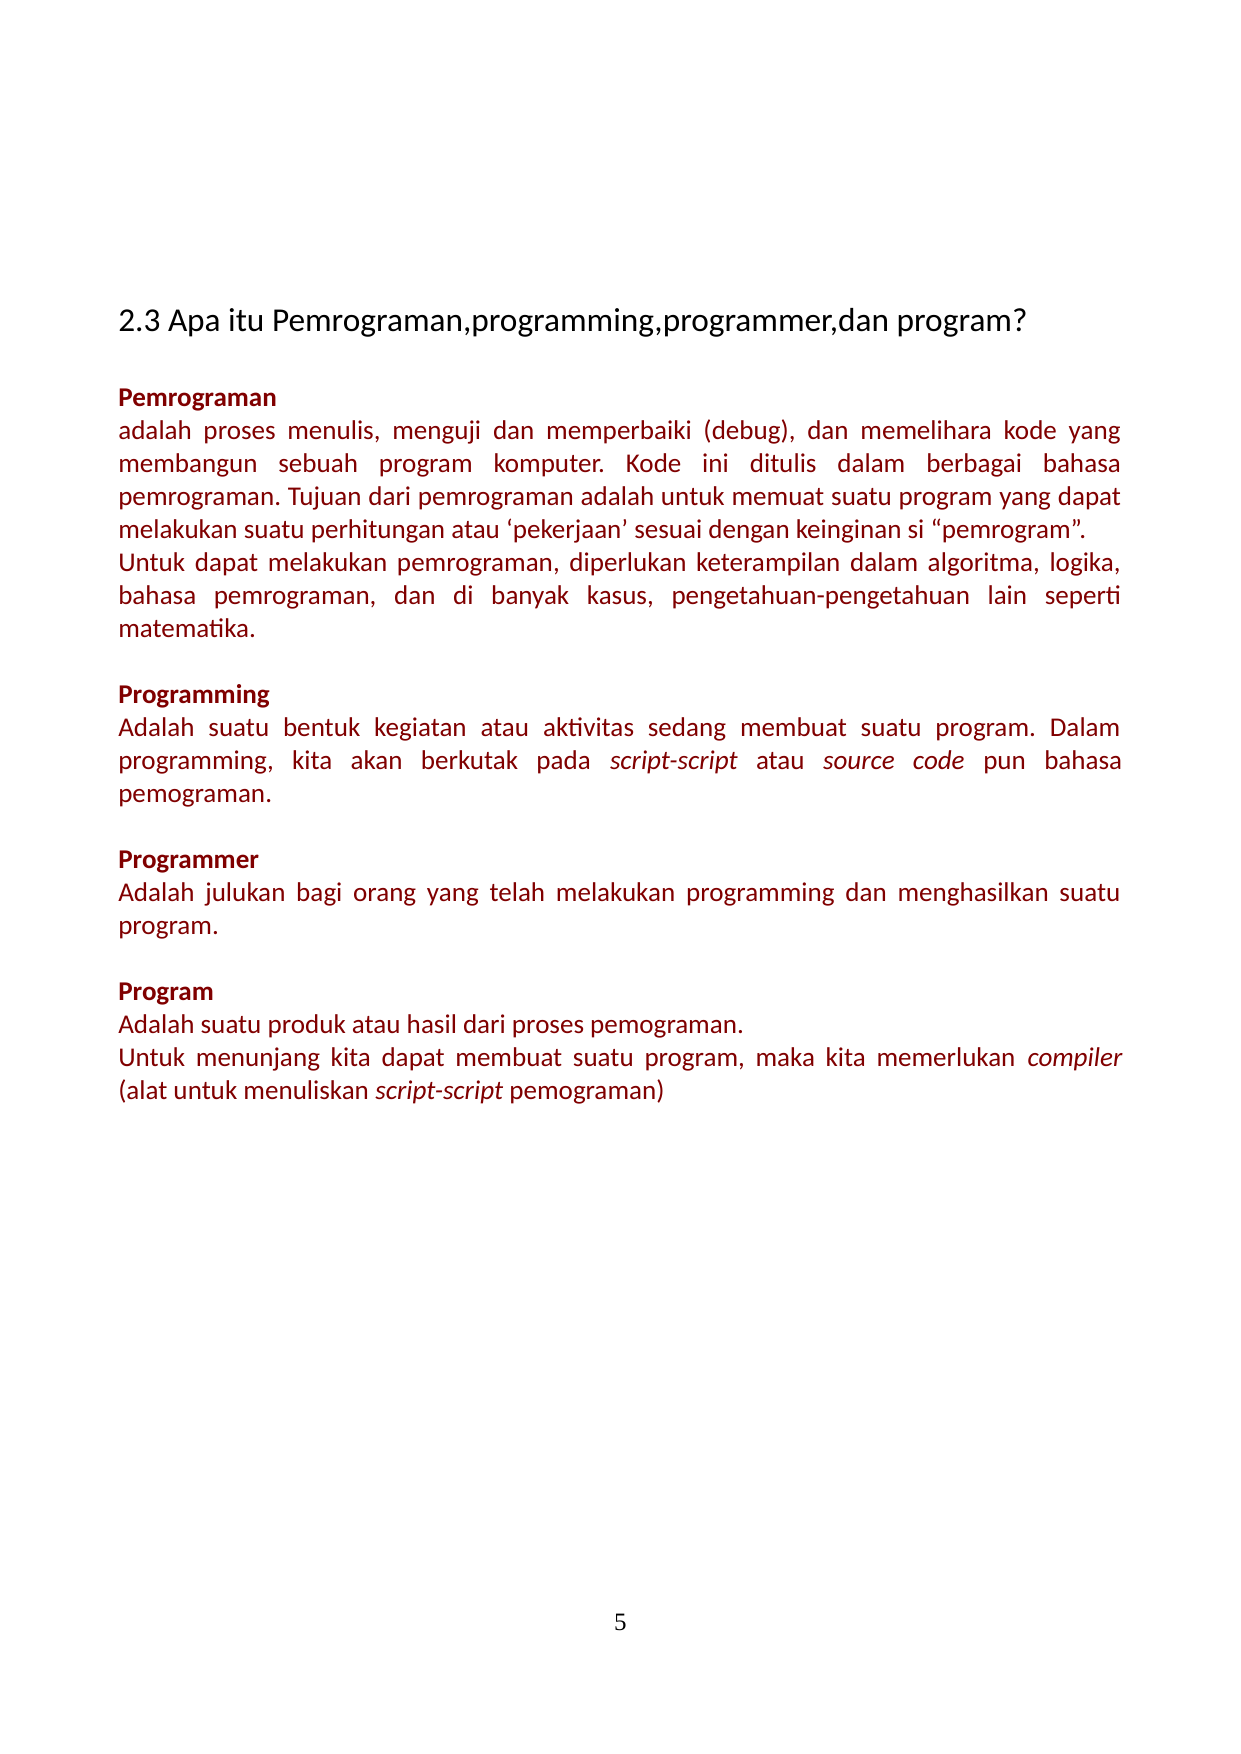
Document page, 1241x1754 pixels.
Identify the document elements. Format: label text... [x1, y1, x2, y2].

text Untuk dapat melakukan pemrograman, diperlukan keterampilan dalam algoritma, logika, bahasa pemrograman, dan di banyak kasus, pengetahuan-pengetahuan lain seperti matematika. [118, 545, 1122, 644]
text Programmer [118, 842, 1122, 875]
text Pemrograman [118, 380, 1122, 413]
text Adalah suatu bentuk kegiatan atau aktivitas sedang membuat suatu program. Dalam programming, kita akan berkutak pada script-script atau source code pun bahasa pemograman. [118, 710, 1122, 809]
text Adalah suatu produk atau hasil dari proses pemograman. [118, 1007, 1122, 1040]
text adalah proses menulis, menguji dan memperbaiki (debug), dan memelihara kode yang membangun sebuah program komputer. Kode ini ditulis dalam berbagai bahasa pemrograman. Tujuan dari pemrograman adalah untuk memuat suatu program yang dapat melakukan suatu perhitungan atau ‘pekerjaan’ sesuai dengan keinginan si “pemrogram”. [118, 413, 1122, 545]
text Untuk menunjang kita dapat membuat suatu program, maka kita memerlukan compiler (alat untuk menuliskan script-script pemograman) [118, 1040, 1122, 1106]
text Adalah julukan bagi orang yang telah melakukan programming dan menghasilkan suatu program. [118, 875, 1122, 941]
text 2.3 Apa itu Pemrograman,programming,programmer,dan program? [118, 298, 1122, 339]
text Programming [118, 677, 1122, 710]
text Program [118, 974, 1122, 1007]
